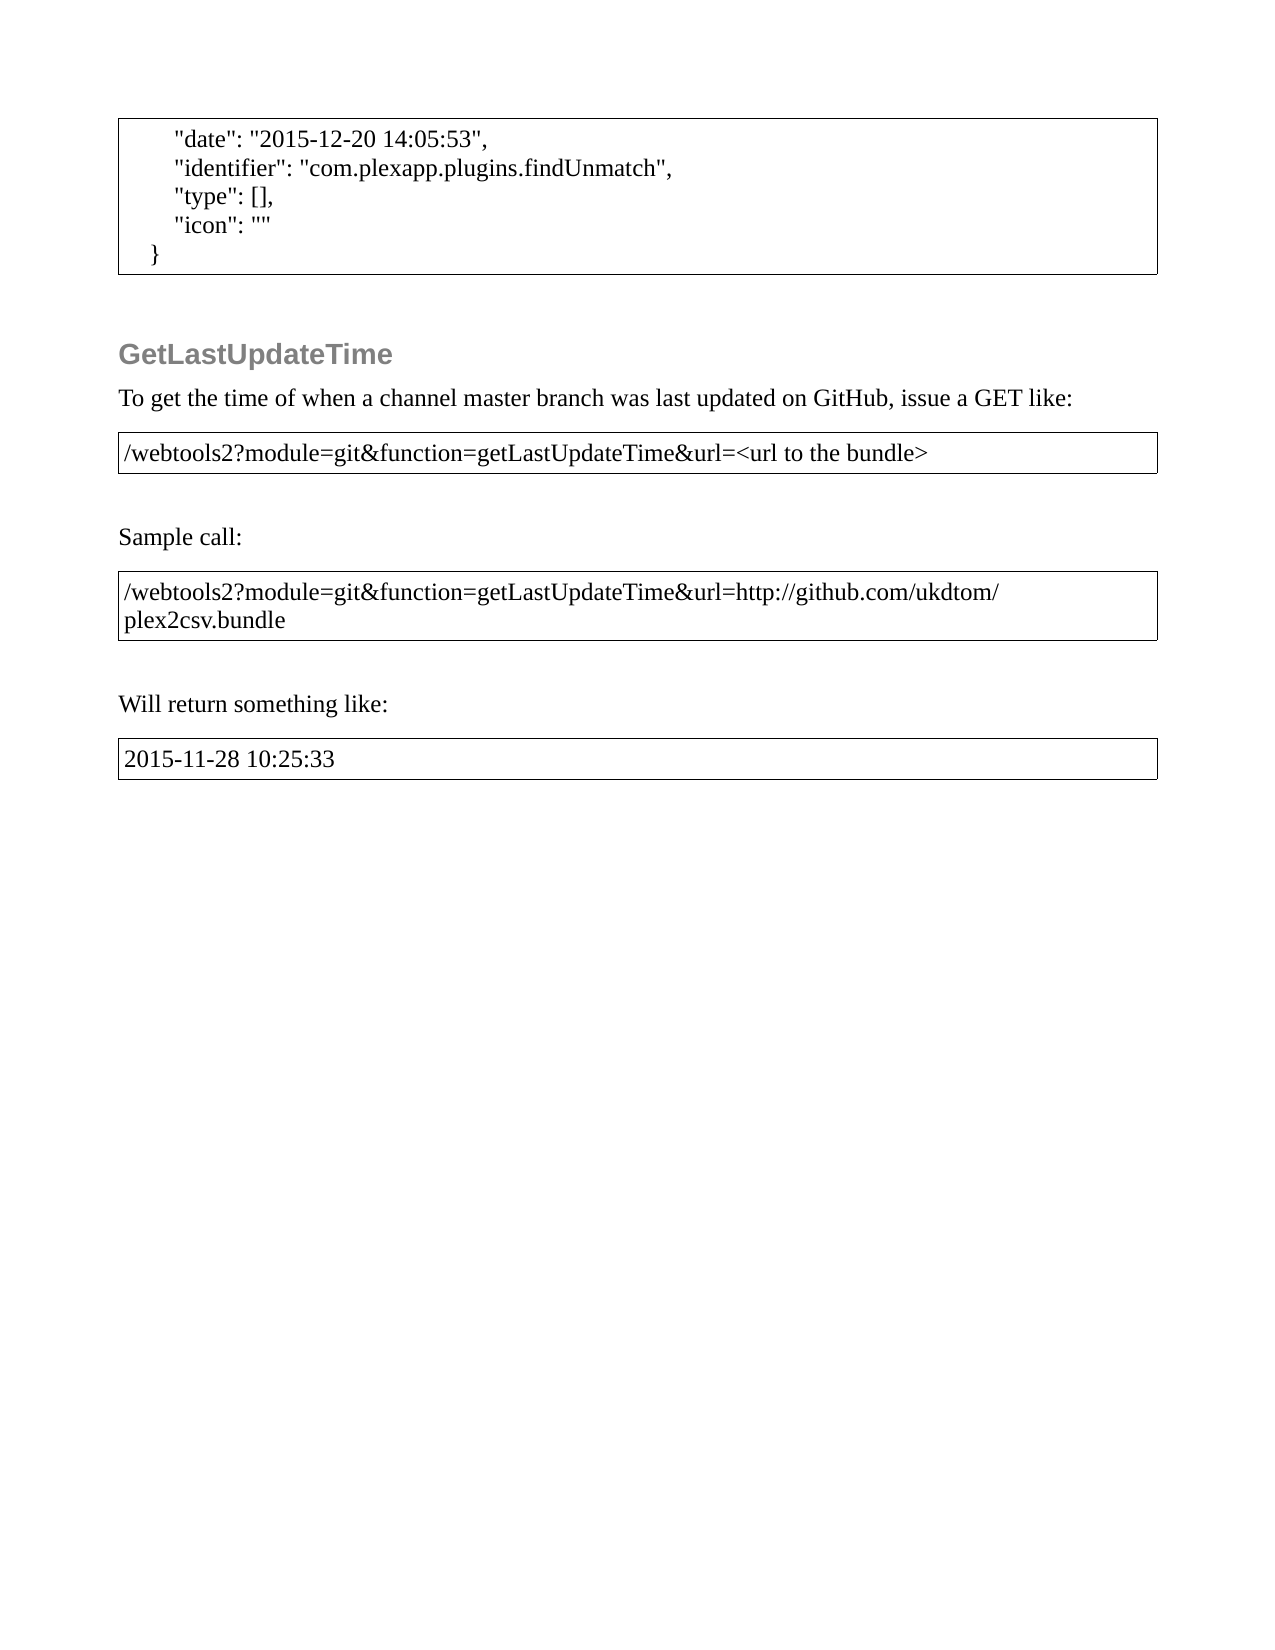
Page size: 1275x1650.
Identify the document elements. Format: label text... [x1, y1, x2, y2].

text To get the time of when a channel master branch was last updated on GitHub, issue a GET like: [118, 383, 1157, 412]
table_header 2015-11-28 10:25:33 [119, 739, 1157, 778]
table_header "date": "2015-12-20 14:05:53", "identifier": "com.plexapp.plugins.findUnmatch", "type": [], "icon": "" } [119, 119, 1157, 273]
table_header /webtools2?module=git&function=getLastUpdateTime&url=<url to the bundle> [119, 433, 1157, 473]
table_header /webtools2?module=git&function=getLastUpdateTime&url=http://github.com/ukdtom/plex2csv.bundle [119, 572, 1157, 640]
subtitle GetLastUpdateTime [118, 337, 1157, 371]
text Sample call: [118, 522, 1157, 551]
text Will return something like: [118, 689, 1157, 718]
